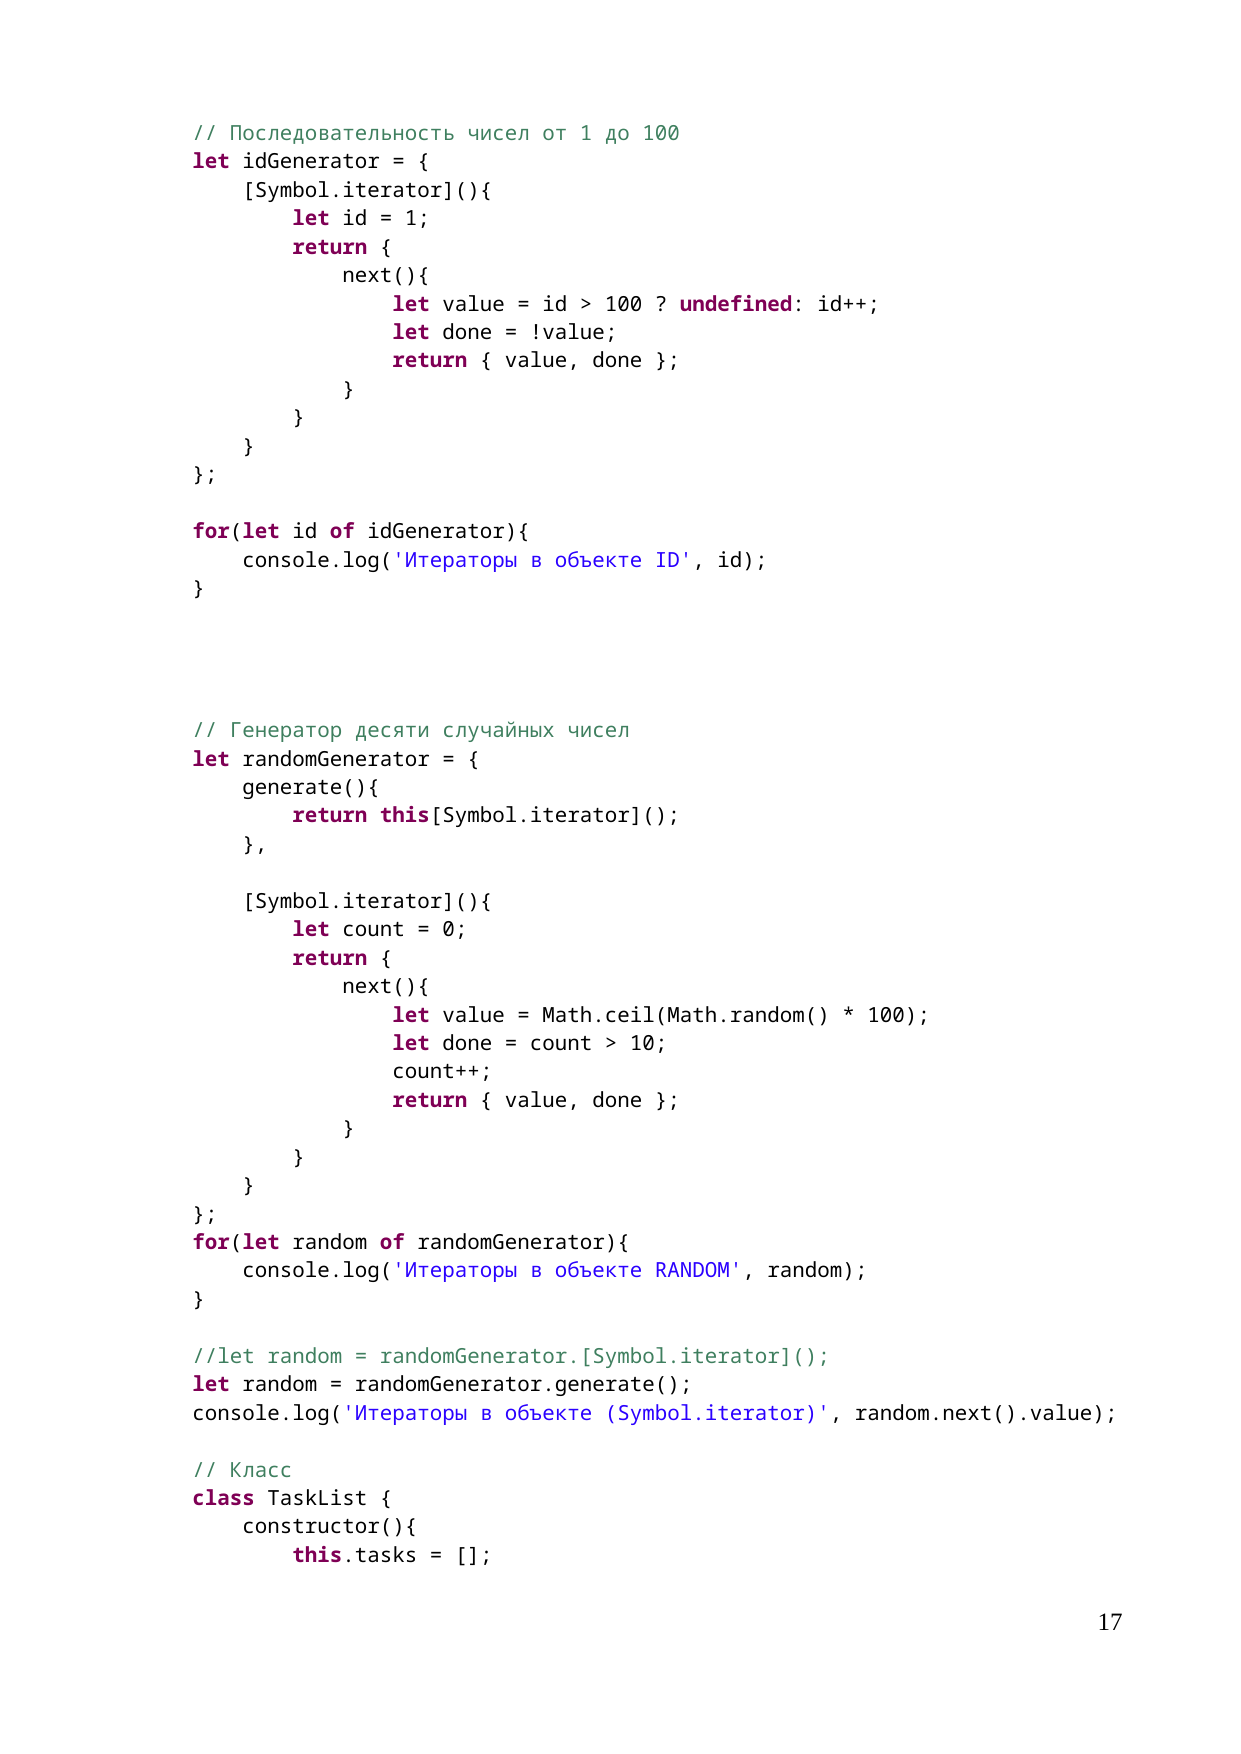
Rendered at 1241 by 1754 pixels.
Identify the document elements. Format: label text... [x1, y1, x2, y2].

text [Symbol.iterator](){ [192, 886, 1122, 914]
text }; [192, 1199, 1122, 1227]
text let value = id > 100 ? undefined: id++; [192, 289, 1122, 317]
text } [192, 431, 1122, 459]
text let randomGenerator = { [192, 744, 1122, 772]
text [Symbol.iterator](){ [192, 175, 1122, 203]
text // Класс [192, 1455, 1122, 1483]
text }; [192, 459, 1122, 488]
text } [192, 1142, 1122, 1170]
text let done = !value; [192, 317, 1122, 346]
text }, [192, 829, 1122, 857]
text } [192, 402, 1122, 431]
text let id = 1; [192, 203, 1122, 232]
text next(){ [192, 971, 1122, 1000]
text return { [192, 232, 1122, 260]
text return { value, done }; [192, 1085, 1122, 1113]
text let count = 0; [192, 914, 1122, 943]
text // Последовательность чисел от 1 до 100 [192, 118, 1122, 147]
text console.log('Итераторы в объекте RANDOM', random); [192, 1256, 1122, 1284]
text generate(){ [192, 772, 1122, 801]
text next(){ [192, 260, 1122, 289]
text console.log('Итераторы в объекте (Symbol.iterator)', random.next().value); [192, 1398, 1122, 1426]
text let done = count > 10; [192, 1028, 1122, 1057]
text } [192, 374, 1122, 402]
text constructor(){ [192, 1512, 1122, 1540]
text count++; [192, 1057, 1122, 1085]
text //let random = randomGenerator.[Symbol.iterator](); [192, 1341, 1122, 1369]
text for(let id of idGenerator){ [192, 516, 1122, 545]
text return this[Symbol.iterator](); [192, 801, 1122, 829]
text } [192, 1113, 1122, 1142]
text return { value, done }; [192, 346, 1122, 374]
text } [192, 573, 1122, 602]
text } [192, 1284, 1122, 1312]
text return { [192, 943, 1122, 971]
text console.log('Итераторы в объекте ID', id); [192, 545, 1122, 573]
text this.tasks = []; [192, 1540, 1122, 1568]
text class TaskList { [192, 1483, 1122, 1512]
text let random = randomGenerator.generate(); [192, 1369, 1122, 1398]
text } [192, 1170, 1122, 1199]
text // Генератор десяти случайных чисел [192, 715, 1122, 744]
text let value = Math.ceil(Math.random() * 100); [192, 1000, 1122, 1028]
text for(let random of randomGenerator){ [192, 1227, 1122, 1256]
text let idGenerator = { [192, 147, 1122, 175]
